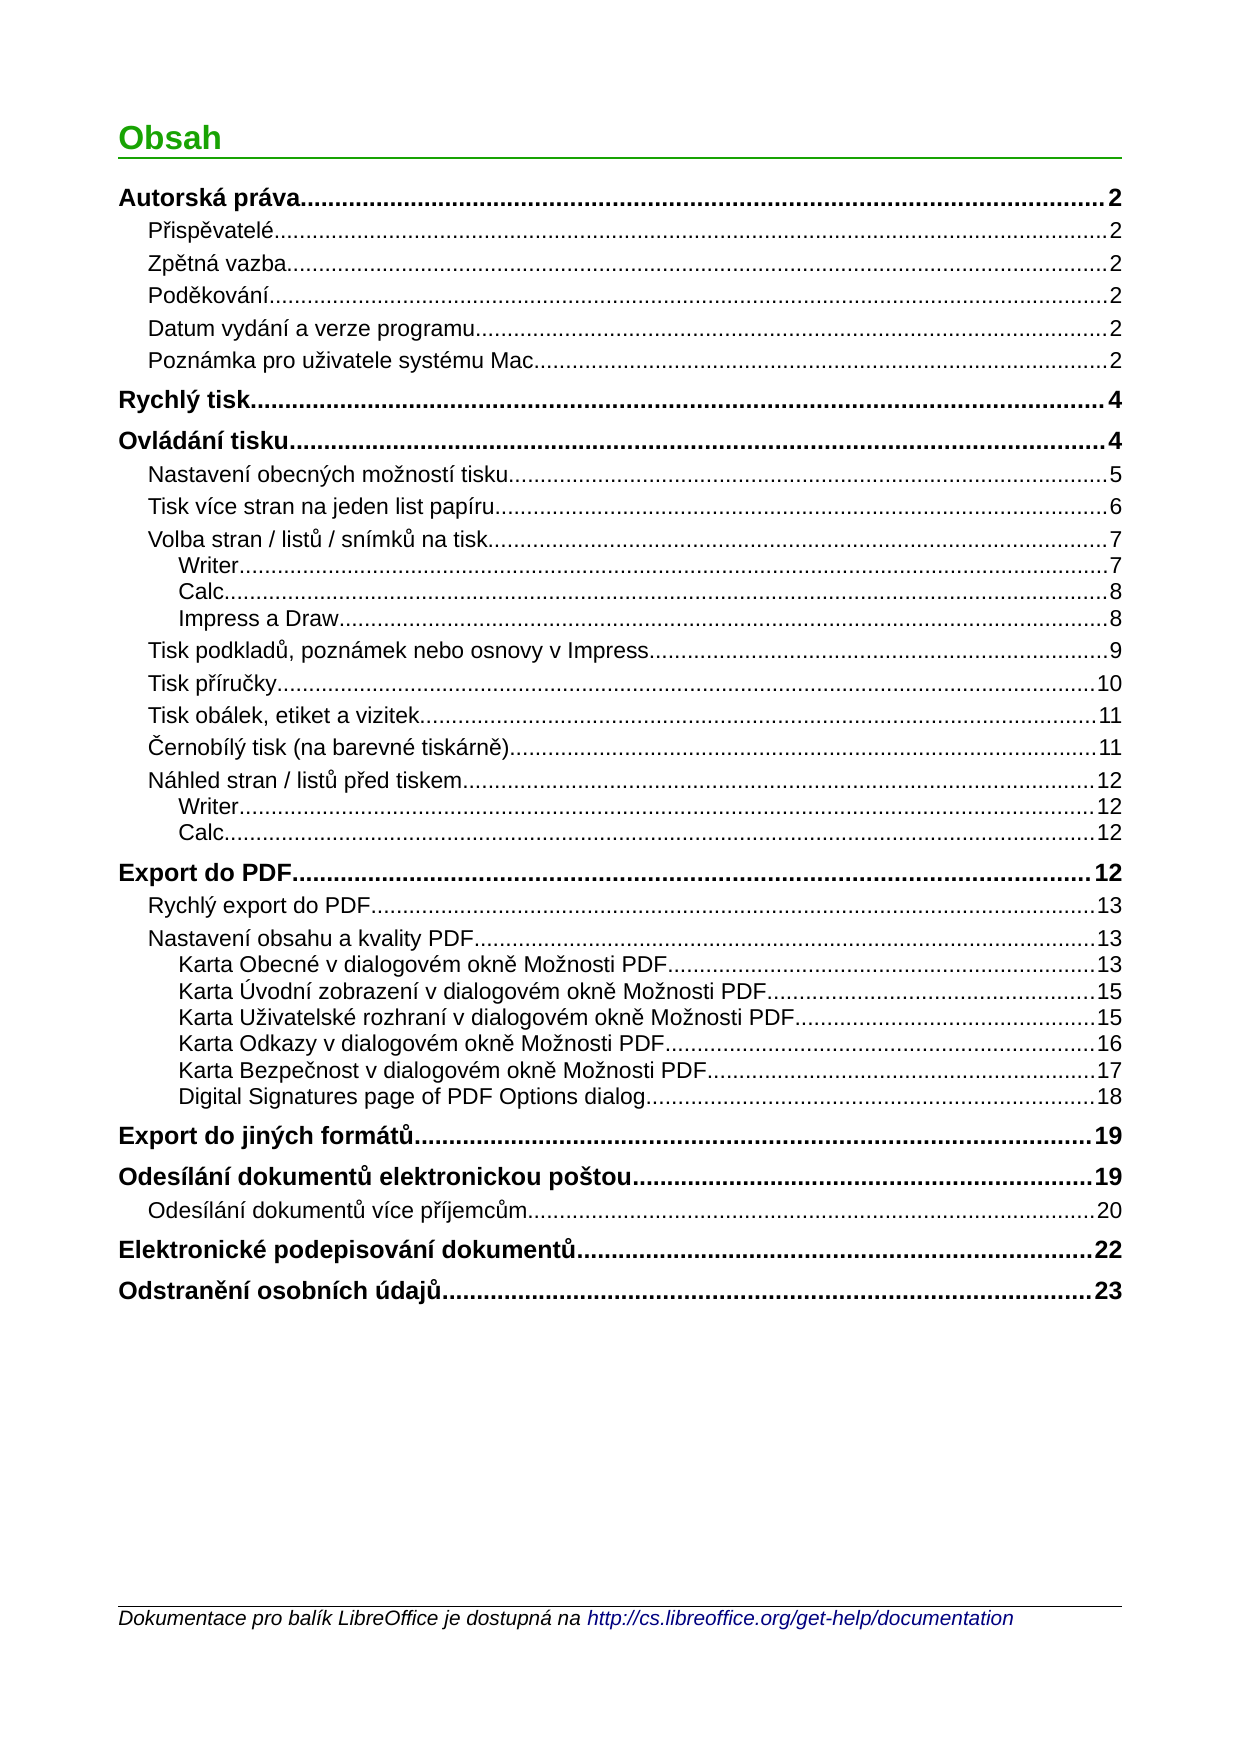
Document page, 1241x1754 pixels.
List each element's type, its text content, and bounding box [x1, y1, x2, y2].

text Elektronické podepisování dokumentů 22 [118, 1235, 1122, 1264]
text Nastavení obsahu a kvality PDF 13 [148, 925, 1122, 951]
text Writer 12 [178, 793, 1122, 819]
text Volba stran / listů / snímků na tisk 7 [148, 526, 1122, 552]
text Rychlý tisk 4 [118, 385, 1122, 414]
text Export do PDF 12 [118, 858, 1122, 886]
text Autorská práva 2 [118, 183, 1122, 211]
text Tisk obálek, etiket a vizitek 11 [148, 702, 1122, 728]
text Nastavení obecných možností tisku 5 [148, 461, 1122, 487]
text Tisk příručky 10 [148, 669, 1122, 696]
text Calc 8 [178, 578, 1122, 605]
text Impress a Draw 8 [178, 605, 1122, 631]
text Poznámka pro uživatele systému Mac 2 [148, 347, 1122, 373]
text Karta Odkazy v dialogovém okně Možnosti PDF 16 [178, 1030, 1122, 1057]
text Tisk více stran na jeden list papíru 6 [148, 493, 1122, 519]
text Náhled stran / listů před tiskem 12 [148, 767, 1122, 793]
text Odesílání dokumentů elektronickou poštou 19 [118, 1162, 1122, 1191]
text Datum vydání a verze programu 2 [148, 314, 1122, 341]
text Digital Signatures page of PDF Options dialog 18 [178, 1083, 1122, 1109]
text Poděkování 2 [148, 282, 1122, 308]
subtitle Obsah [118, 118, 1122, 157]
text Černobílý tisk (na barevné tiskárně) 11 [148, 734, 1122, 761]
text Karta Uživatelské rozhraní v dialogovém okně Možnosti PDF 15 [178, 1004, 1122, 1030]
text Ovládání tisku 4 [118, 426, 1122, 455]
text Tisk podkladů, poznámek nebo osnovy v Impress 9 [148, 637, 1122, 663]
text Karta Úvodní zobrazení v dialogovém okně Možnosti PDF 15 [178, 978, 1122, 1004]
text Export do jiných formátů 19 [118, 1121, 1122, 1150]
text Odesílání dokumentů více příjemcům 20 [148, 1197, 1122, 1223]
text Karta Obecné v dialogovém okně Možnosti PDF 13 [178, 951, 1122, 978]
text Zpětná vazba 2 [148, 250, 1122, 276]
text Přispěvatelé 2 [148, 217, 1122, 244]
text Calc 12 [178, 819, 1122, 846]
text Writer 7 [178, 552, 1122, 578]
text Rychlý export do PDF 13 [148, 892, 1122, 919]
text Karta Bezpečnost v dialogovém okně Možnosti PDF 17 [178, 1057, 1122, 1083]
text Odstranění osobních údajů 23 [118, 1276, 1122, 1305]
